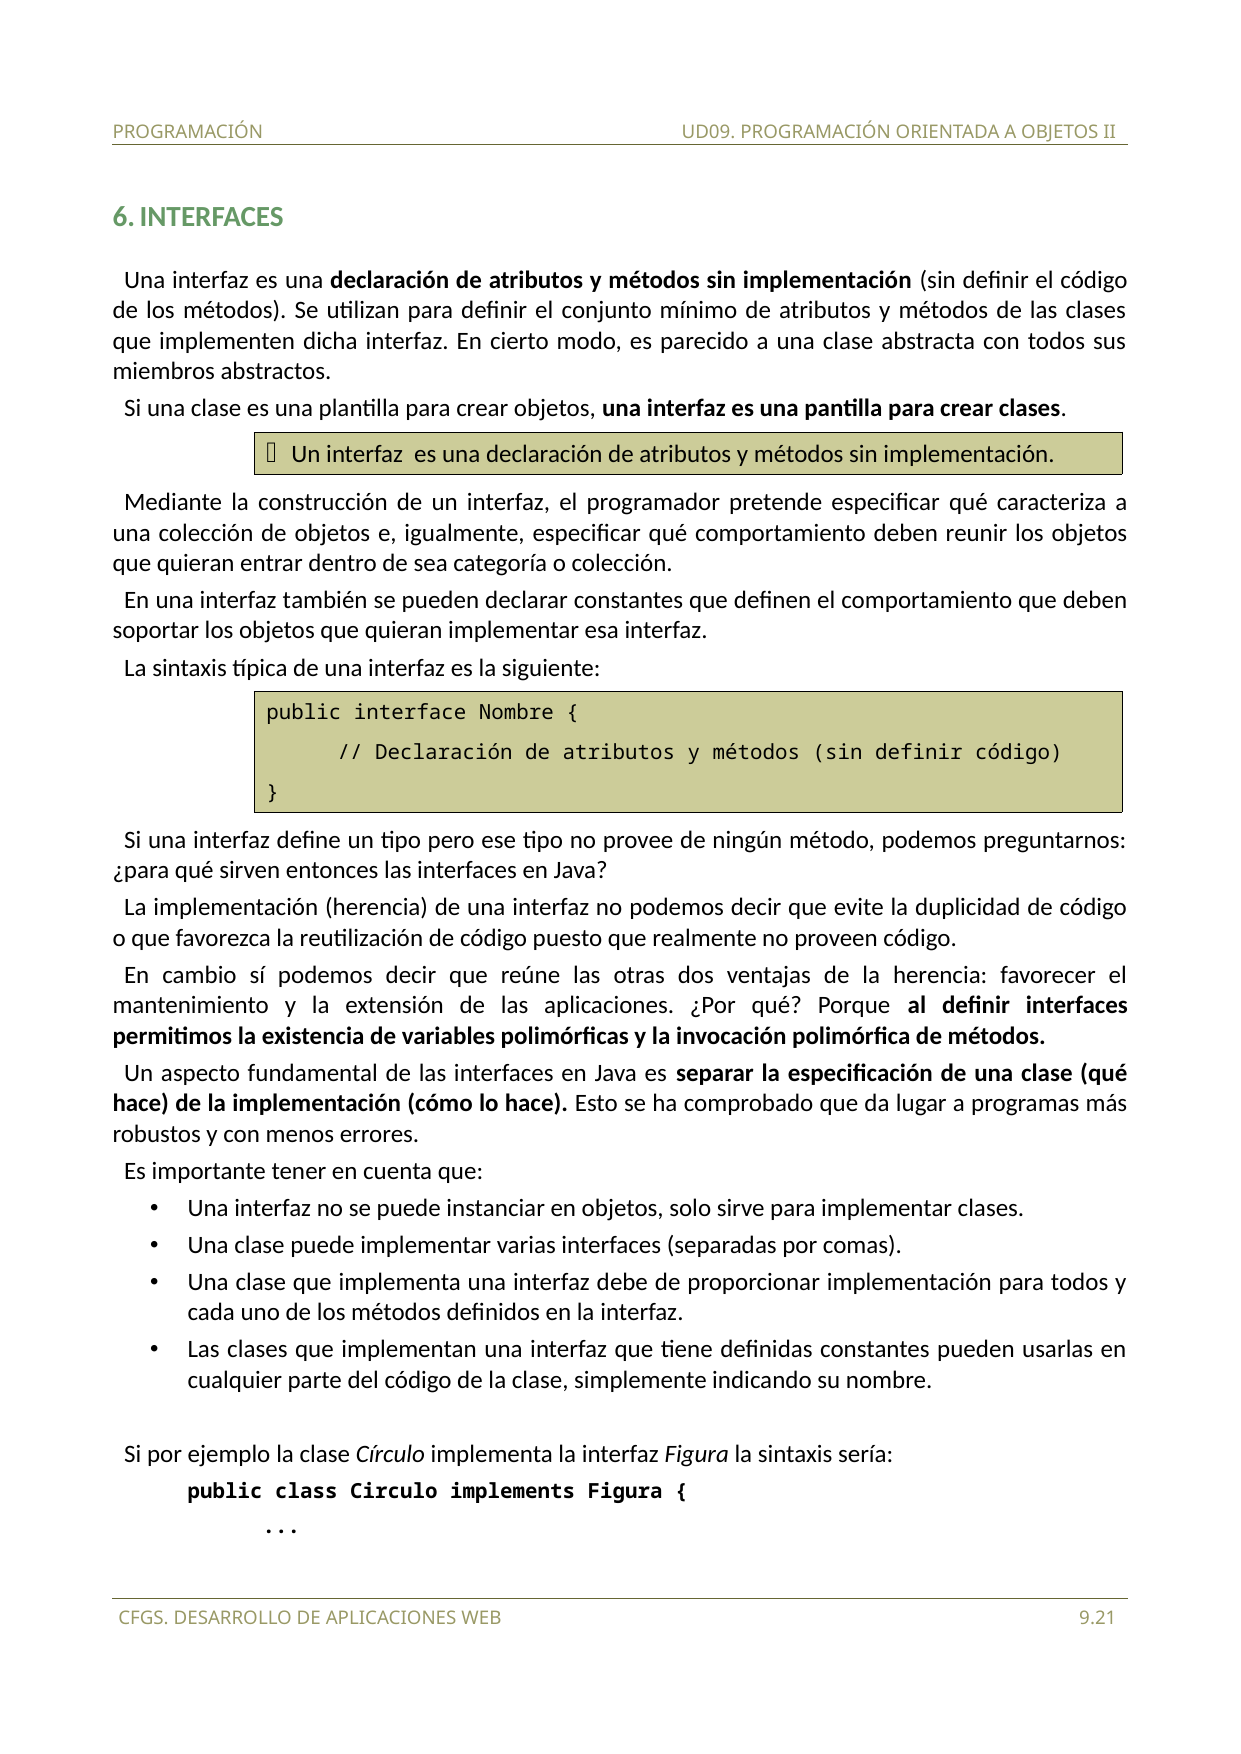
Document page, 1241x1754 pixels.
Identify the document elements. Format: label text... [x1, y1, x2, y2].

text public class Circulo implements Figura { [112, 1475, 1128, 1505]
list Una clase puede implementar varias interfaces (separadas por comas). [150, 1229, 1128, 1259]
list Una interfaz no se puede instanciar en objetos, solo sirve para implementar clases. [150, 1192, 1128, 1222]
text En cambio sí podemos decir que reúne las otras dos ventajas de la herencia: favorecer el mantenimiento y la extensión de las aplicaciones. ¿Por qué? Porque al definir interfaces permitimos la existencia de variables polimórficas y la invocación polimórfica de métodos. [112, 959, 1128, 1050]
text Si por ejemplo la clase Círculo implementa la interfaz Figura la sintaxis sería: [112, 1438, 1128, 1468]
text } [255, 771, 1122, 812]
text Una interfaz es una declaración de atributos y métodos sin implementación (sin definir el código de los métodos). Se utilizan para definir el conjunto mínimo de atributos y métodos de las clases que implementen dicha interfaz. En cierto modo, es parecido a una clase abstracta con todos sus miembros abstractos. [112, 264, 1128, 386]
text ... [112, 1512, 1128, 1540]
text Un aspecto fundamental de las interfaces en Java es separar la especificación de una clase (qué hace) de la implementación (cómo lo hace). Esto se ha comprobado que da lugar a programas más robustos y con menos errores. [112, 1057, 1128, 1148]
list Las clases que implementan una interfaz que tiene definidas constantes pueden usarlas en cualquier parte del código de la clase, simplemente indicando su nombre. [150, 1333, 1128, 1394]
text Si una interfaz define un tipo pero ese tipo no provee de ningún método, podemos preguntarnos: ¿para qué sirven entonces las interfaces en Java? [112, 824, 1128, 885]
text Si una clase es una plantilla para crear objetos, una interfaz es una pantilla para crear clases. [112, 392, 1128, 423]
text En una interfaz también se pueden declarar constantes que definen el comportamiento que deben soportar los objetos que quieran implementar esa interfaz. [112, 584, 1128, 645]
text Mediante la construcción de un interfaz, el programador pretende especificar qué caracteriza a una colección de objetos e, igualmente, especificar qué comportamiento deben reunir los objetos que quieran entrar dentro de sea categoría o colección. [112, 486, 1128, 578]
subtitle Interfaces [112, 198, 1128, 234]
text public interface Nombre { [255, 692, 1122, 726]
text // Declaración de atributos y métodos (sin definir código) [255, 731, 1122, 766]
text La implementación (herencia) de una interfaz no podemos decir que evite la duplicidad de código o que favorezca la reutilización de código puesto que realmente no proveen código. [112, 891, 1128, 952]
text La sintaxis típica de una interfaz es la siguiente: [112, 652, 1128, 682]
text Es importante tener en cuenta que: [112, 1155, 1128, 1185]
list Una clase que implementa una interfaz debe de proporcionar implementación para todos y cada uno de los métodos definidos en la interfaz. [150, 1266, 1128, 1327]
text  Un interfaz es una declaración de atributos y métodos sin implementación. [255, 433, 1122, 474]
